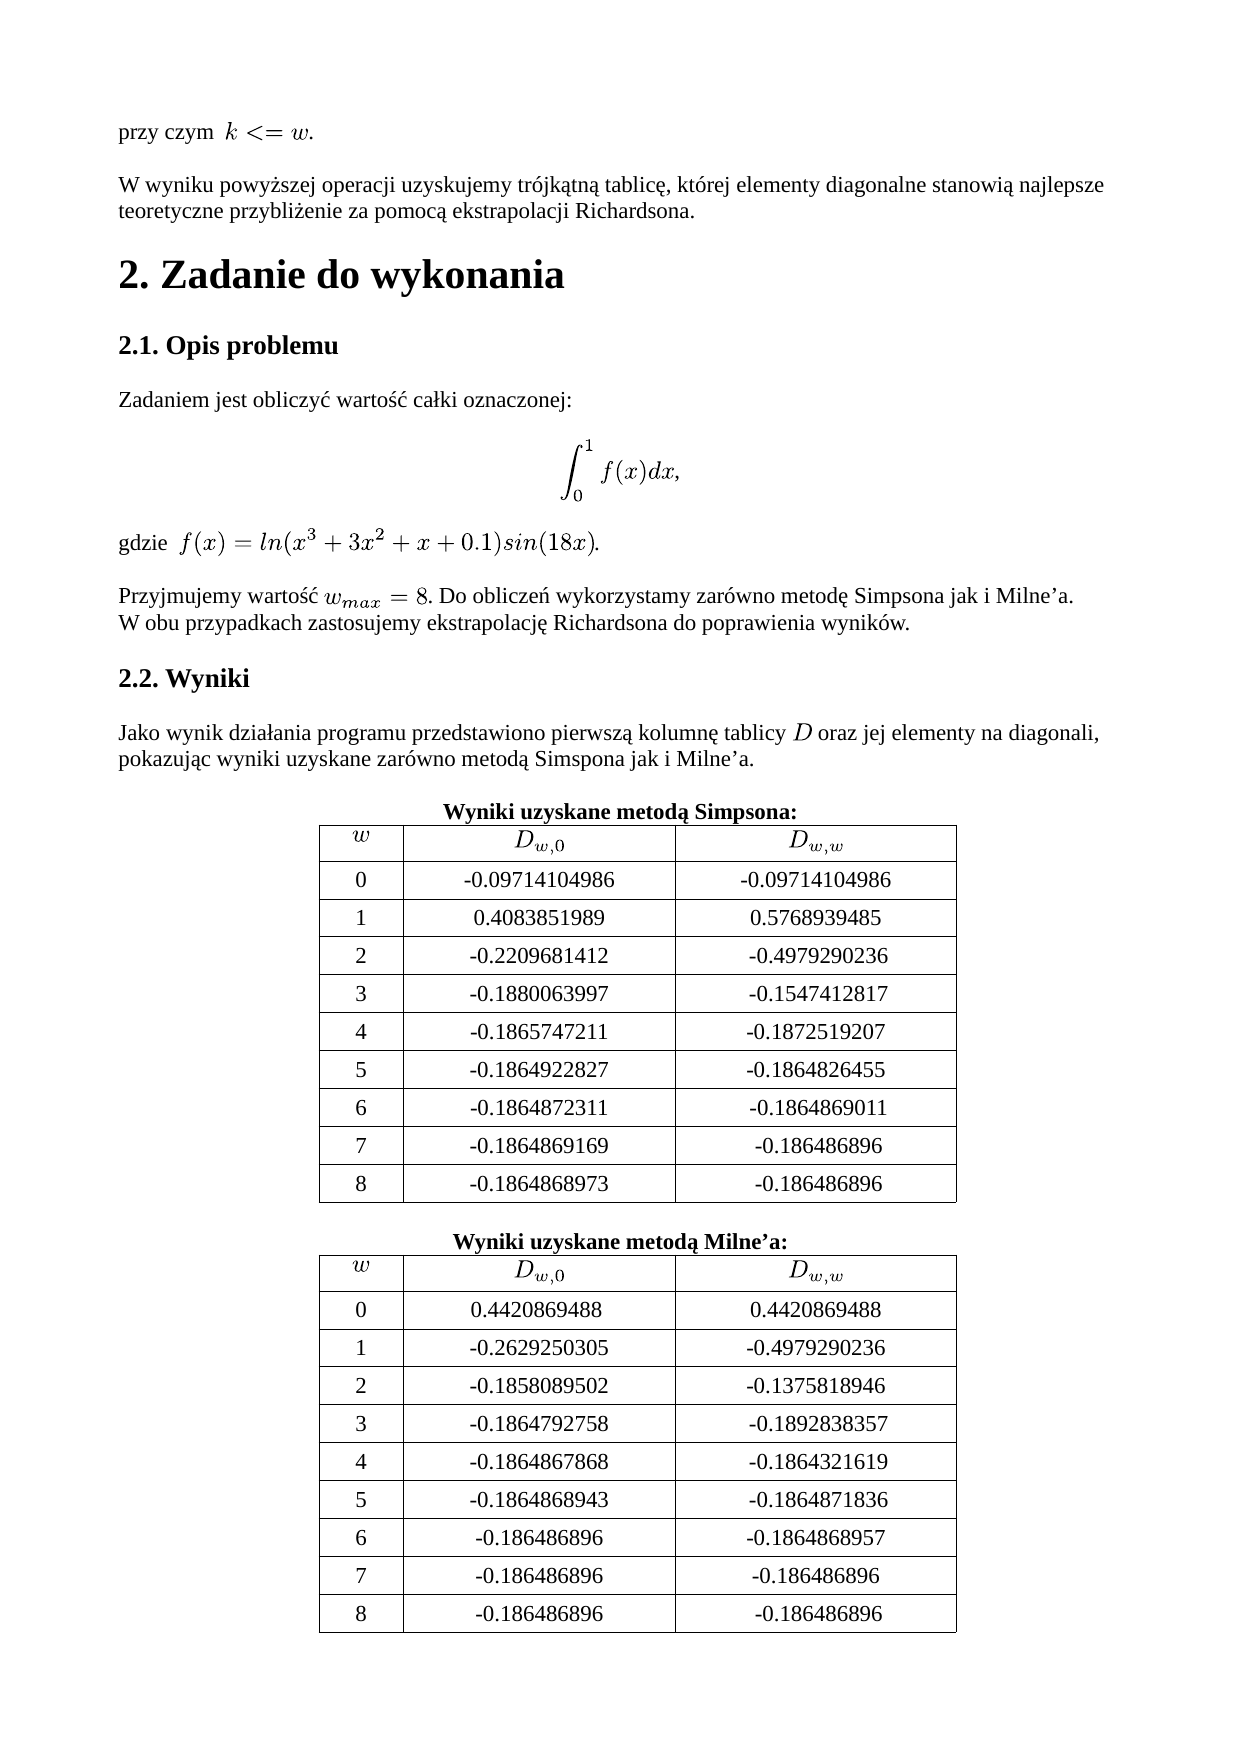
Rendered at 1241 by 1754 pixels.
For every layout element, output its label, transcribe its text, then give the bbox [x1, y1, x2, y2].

table_cell -0.1864792758 [404, 1405, 675, 1442]
text 2. Zadanie do wykonania [118, 250, 1122, 298]
table_header [404, 826, 675, 861]
table_cell 5 [320, 1051, 403, 1088]
text Zadaniem jest obliczyć wartość całki oznaczonej: [118, 386, 1122, 413]
table_cell -0.186486896 [404, 1557, 675, 1594]
table_cell -0.1864869011 [676, 1089, 956, 1126]
table_cell -0.09714104986 [404, 862, 675, 898]
table_cell 5 [320, 1481, 403, 1518]
text , [580, 439, 1122, 502]
table_cell -0.1865747211 [404, 1013, 675, 1050]
text W obu przypadkach zastosujemy ekstrapolację Richardsona do poprawienia wyników. [118, 609, 1122, 635]
table_cell 0.4420869488 [676, 1292, 956, 1328]
table_cell -0.2209681412 [404, 937, 675, 974]
table_cell 2 [320, 1367, 403, 1404]
table_cell 8 [320, 1595, 403, 1632]
table_cell -0.09714104986 [676, 862, 956, 898]
text Wyniki uzyskane metodą Simpsona: [118, 798, 1122, 824]
table_cell -0.1864826455 [676, 1051, 956, 1088]
table_cell 0.4083851989 [404, 900, 675, 936]
table_cell 0 [320, 862, 403, 898]
table_cell 3 [320, 975, 403, 1012]
table_cell -0.186486896 [676, 1127, 956, 1164]
table_header [676, 826, 956, 861]
table_cell -0.4979290236 [676, 937, 956, 974]
text 2.1. Opis problemu [118, 329, 1122, 360]
table_cell -0.1864872311 [404, 1089, 675, 1126]
table_cell -0.186486896 [404, 1519, 675, 1556]
text 2.2. Wyniki [118, 662, 1122, 693]
table_cell 8 [320, 1165, 403, 1202]
table_cell -0.186486896 [404, 1595, 675, 1632]
text Wyniki uzyskane metodą Milne’a: [118, 1228, 1122, 1254]
text gdzie [118, 528, 308, 556]
table_cell -0.1864321619 [676, 1443, 956, 1480]
table_cell -0.1880063997 [404, 975, 675, 1012]
table_cell -0.1547412817 [676, 975, 956, 1012]
table_cell -0.2629250305 [404, 1330, 675, 1366]
table_cell 6 [320, 1519, 403, 1556]
text . [383, 528, 1122, 556]
table_cell 4 [320, 1443, 403, 1480]
table_cell -0.1864922827 [404, 1051, 675, 1088]
table_header [404, 1256, 675, 1291]
table_cell -0.1864871836 [676, 1481, 956, 1518]
text Przyjmujemy wartość . Do obliczeń wykorzystamy zarówno metodę Simpsona jak i Milne’a. [118, 583, 1122, 609]
table_cell 7 [320, 1127, 403, 1164]
table_cell 3 [320, 1405, 403, 1442]
table_cell -0.1858089502 [404, 1367, 675, 1404]
table_cell -0.1375818946 [676, 1367, 956, 1404]
table_cell -0.1864868957 [676, 1519, 956, 1556]
table_cell 6 [320, 1089, 403, 1126]
text Jako wynik działania programu przedstawiono pierwszą kolumnę tablicy oraz jej elementy na diagonali, pokazując wyniki uzyskane zarówno metodą Simspona jak i Milne’a. [118, 719, 1122, 772]
table_cell -0.1872519207 [676, 1013, 956, 1050]
table_cell 2 [320, 937, 403, 974]
table_cell 1 [320, 900, 403, 936]
table_cell -0.4979290236 [676, 1330, 956, 1366]
text przy czym . [118, 118, 1122, 144]
table_cell 0 [320, 1292, 403, 1328]
table_cell -0.186486896 [676, 1557, 956, 1594]
table_cell 0.4420869488 [404, 1292, 675, 1328]
table_cell 7 [320, 1557, 403, 1594]
table_header [320, 826, 403, 861]
table_header [676, 1256, 956, 1291]
table_cell 1 [320, 1330, 403, 1366]
table_cell -0.1864868943 [404, 1481, 675, 1518]
table_cell -0.1864869169 [404, 1127, 675, 1164]
table_cell 0.5768939485 [676, 900, 956, 936]
table_cell -0.186486896 [676, 1595, 956, 1632]
text W wyniku powyższej operacji uzyskujemy trójkątną tablicę, której elementy diagonalne stanowią najlepsze teoretyczne przybliżenie za pomocą ekstrapolacji Richardsona. [118, 171, 1122, 223]
table_header [320, 1256, 403, 1291]
text [118, 439, 587, 502]
table_cell 4 [320, 1013, 403, 1050]
table_cell -0.1892838357 [676, 1405, 956, 1442]
table_cell -0.1864868973 [404, 1165, 675, 1202]
table_cell -0.1864867868 [404, 1443, 675, 1480]
table_cell -0.186486896 [676, 1165, 956, 1202]
